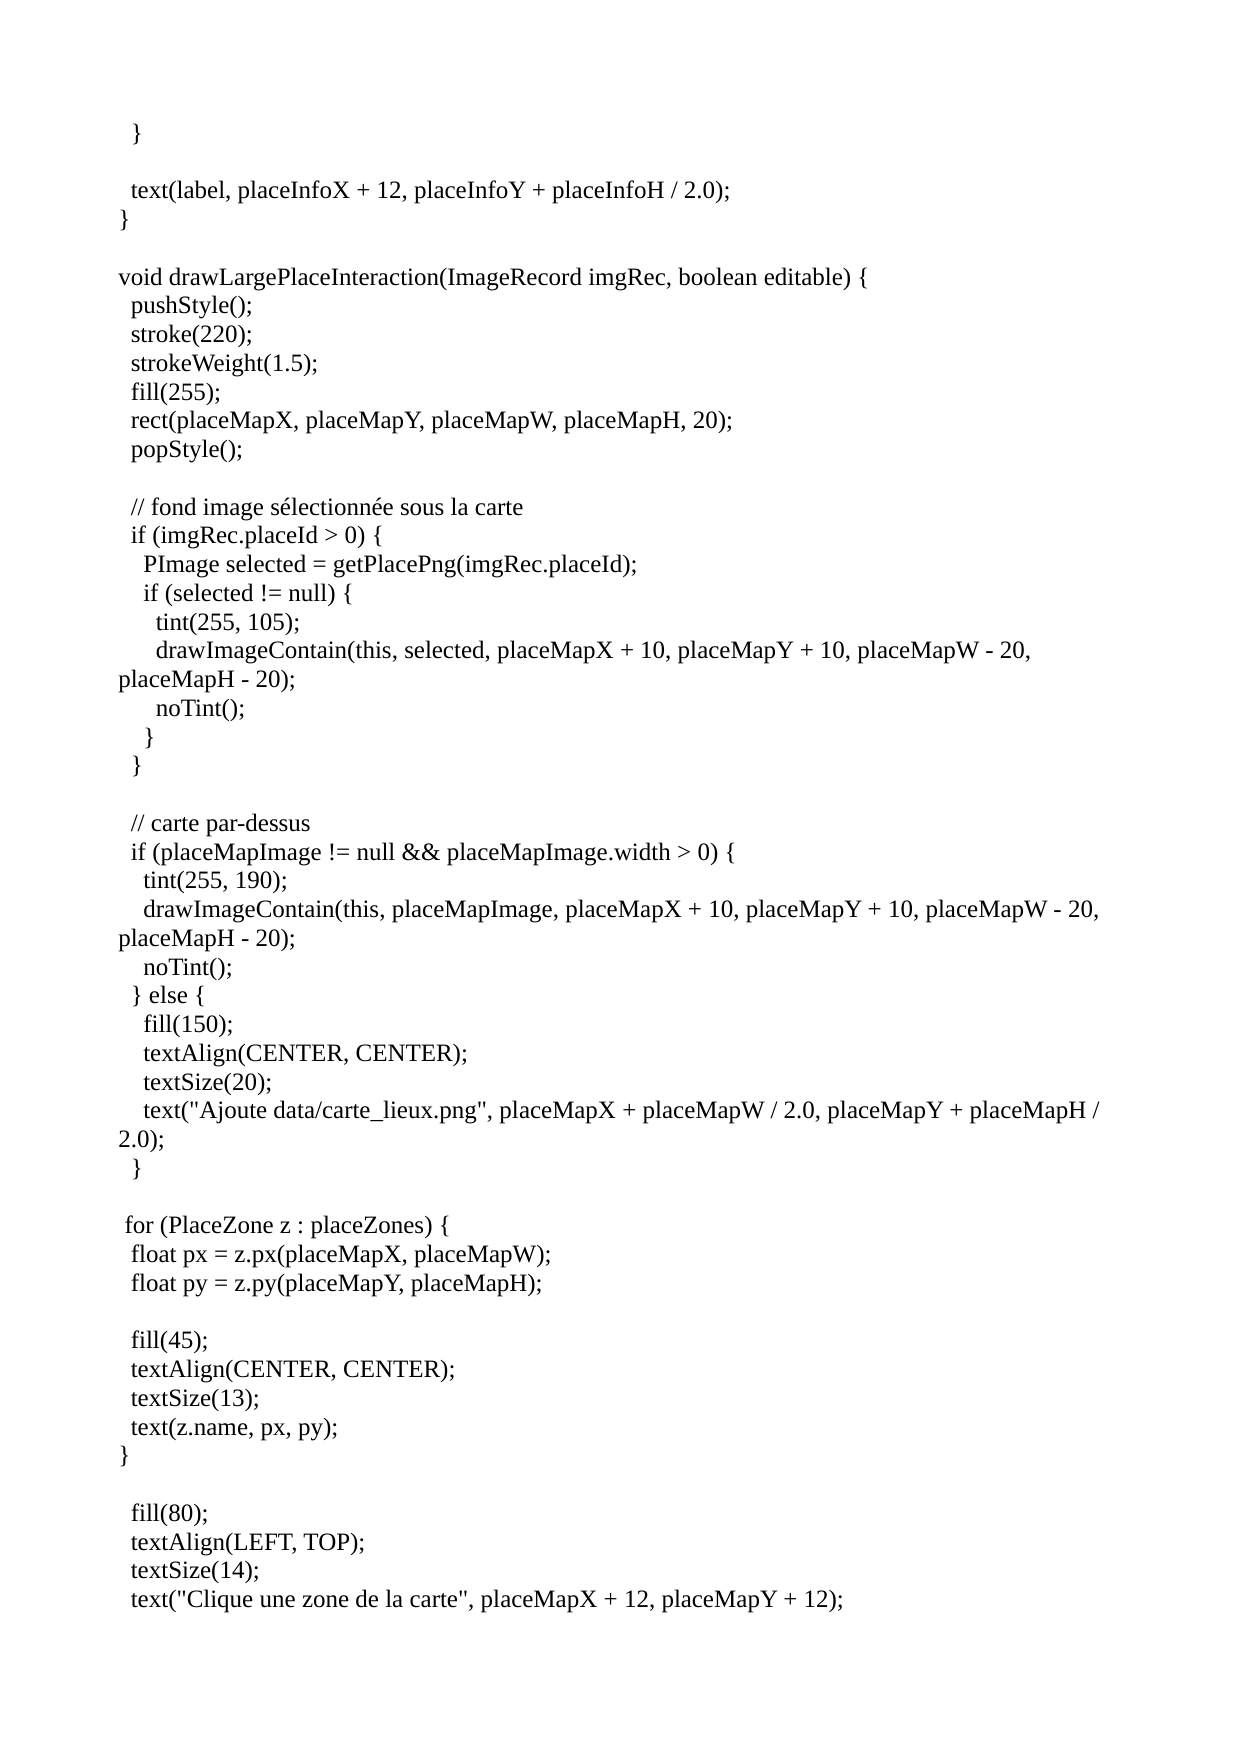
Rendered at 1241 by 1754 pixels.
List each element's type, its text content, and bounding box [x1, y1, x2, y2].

text // fond image sélectionnée sous la carte [118, 492, 1122, 521]
text fill(150); [118, 1009, 1122, 1038]
text for (PlaceZone z : placeZones) { [118, 1211, 1122, 1239]
text text("Ajoute data/carte_lieux.png", placeMapX + placeMapW / 2.0, placeMapY + placeMapH / 2.0); [118, 1096, 1122, 1153]
text PImage selected = getPlacePng(imgRec.placeId); [118, 549, 1122, 578]
text strokeWeight(1.5); [118, 348, 1122, 377]
text noTint(); [118, 693, 1122, 722]
text drawImageContain(this, selected, placeMapX + 10, placeMapY + 10, placeMapW - 20, placeMapH - 20); [118, 636, 1122, 693]
text noTint(); [118, 952, 1122, 981]
text textSize(20); [118, 1067, 1122, 1096]
text textAlign(LEFT, TOP); [118, 1527, 1122, 1556]
text float px = z.px(placeMapX, placeMapW); [118, 1239, 1122, 1268]
text if (placeMapImage != null && placeMapImage.width > 0) { [118, 837, 1122, 866]
text textSize(13); [118, 1383, 1122, 1412]
text fill(255); [118, 377, 1122, 406]
text textAlign(CENTER, CENTER); [118, 1038, 1122, 1067]
text textAlign(CENTER, CENTER); [118, 1354, 1122, 1383]
text tint(255, 105); [118, 607, 1122, 636]
text float py = z.py(placeMapY, placeMapH); [118, 1268, 1122, 1297]
text tint(255, 190); [118, 866, 1122, 894]
text // carte par-dessus [118, 808, 1122, 837]
text } [118, 204, 1122, 233]
text rect(placeMapX, placeMapY, placeMapW, placeMapH, 20); [118, 406, 1122, 434]
text } [118, 1153, 1122, 1182]
text pushStyle(); [118, 291, 1122, 319]
text fill(80); [118, 1498, 1122, 1527]
text fill(45); [118, 1326, 1122, 1354]
text textSize(14); [118, 1556, 1122, 1584]
text drawImageContain(this, placeMapImage, placeMapX + 10, placeMapY + 10, placeMapW - 20, placeMapH - 20); [118, 894, 1122, 952]
text if (selected != null) { [118, 578, 1122, 607]
text text(label, placeInfoX + 12, placeInfoY + placeInfoH / 2.0); [118, 176, 1122, 204]
text } else { [118, 981, 1122, 1009]
text text(z.name, px, py); [118, 1412, 1122, 1441]
text } [118, 1441, 1122, 1469]
text popStyle(); [118, 434, 1122, 463]
text } [118, 722, 1122, 751]
text if (imgRec.placeId > 0) { [118, 521, 1122, 549]
text void drawLargePlaceInteraction(ImageRecord imgRec, boolean editable) { [118, 262, 1122, 291]
text stroke(220); [118, 319, 1122, 348]
text } [118, 118, 1122, 147]
text } [118, 751, 1122, 779]
text text("Clique une zone de la carte", placeMapX + 12, placeMapY + 12); [118, 1584, 1122, 1613]
